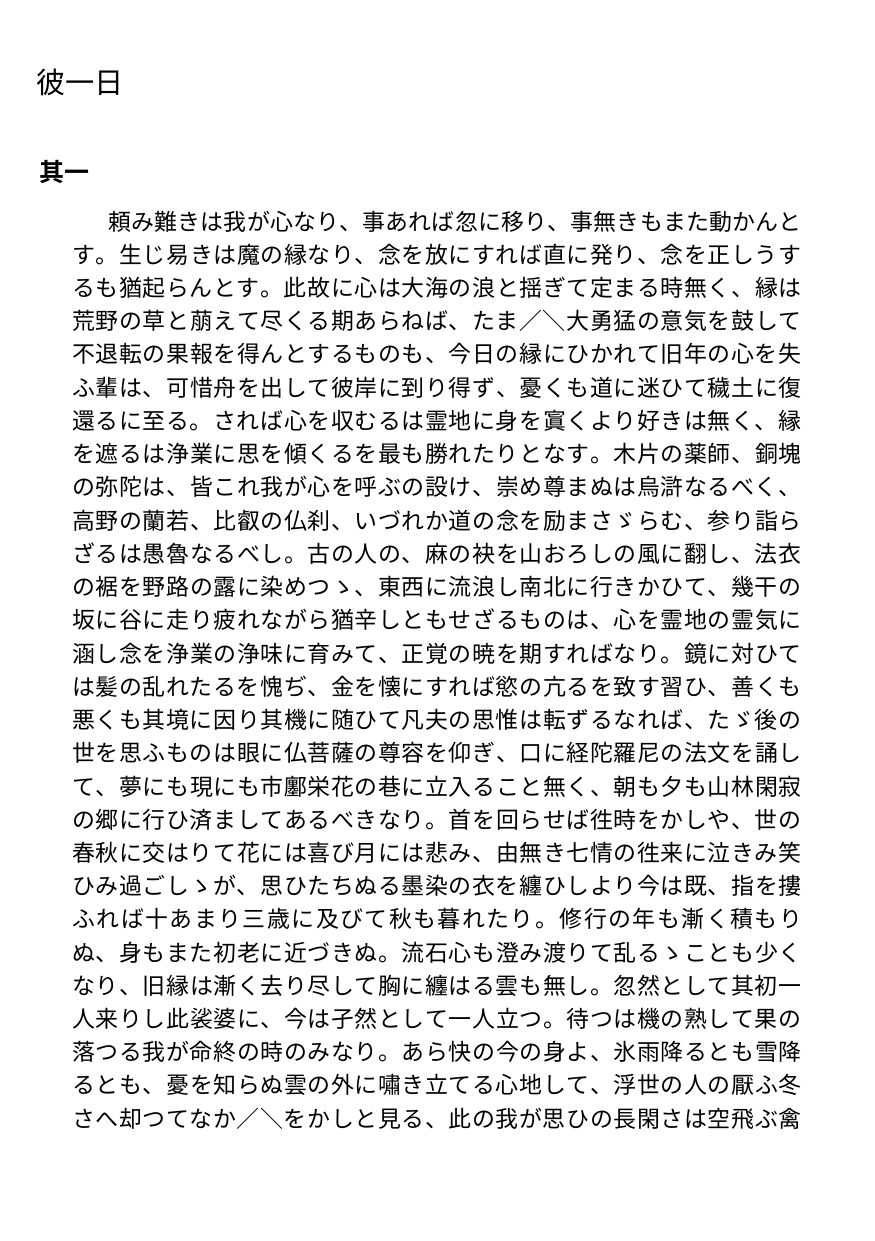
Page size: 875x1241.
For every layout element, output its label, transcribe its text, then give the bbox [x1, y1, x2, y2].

subtitle 彼一日 [36, 60, 838, 102]
subtitle 其一 [36, 149, 838, 192]
text 頼み難きは我が心なり、事あれば忽に移り、事無きもまた動かんとす。生じ易きは魔の縁なり、念を放にすれば直に発り、念を正しうするも猶起らんとす。此故に心は大海の浪と揺ぎて定まる時無く、縁は荒野の草と萠えて尽くる期あらねば、たま／＼大勇猛の意気を鼓して不退転の果報を得んとするものも、今日の縁にひかれて旧年の心を失ふ輩は、可惜舟を出して彼岸に到り得ず、憂くも道に迷ひて穢土に復還るに至る。されば心を収むるは霊地に身を寘くより好きは無く、縁を遮るは浄業に思を傾くるを最も勝れたりとなす。木片の薬師、銅塊の弥陀は、皆これ我が心を呼ぶの設け、崇め尊まぬは烏滸なるべく、高野の蘭若、比叡の仏刹、いづれか道の念を励まさゞらむ、参り詣らざるは愚魯なるべし。古の人の、麻の袂を山おろしの風に翻し、法衣の裾を野路の露に染めつゝ、東西に流浪し南北に行きかひて、幾干の坂に谷に走り疲れながら猶辛しともせざるものは、心を霊地の霊気に涵し念を浄業の浄味に育みて、正覚の暁を期すればなり。鏡に対ひては髪の乱れたるを愧ぢ、金を懐にすれば慾の亢るを致す習ひ、善くも悪くも其境に因り其機に随ひて凡夫の思惟は転ずるなれば、たゞ後の世を思ふものは眼に仏菩薩の尊容を仰ぎ、口に経陀羅尼の法文を誦して、夢にも現にも市鄽栄花の巷に立入ること無く、朝も夕も山林閑寂の郷に行ひ済ましてあるべきなり。首を回らせば徃時をかしや、世の春秋に交はりて花には喜び月には悲み、由無き七情の徃来に泣きみ笑ひみ過ごしゝが、思ひたちぬる墨染の衣を纏ひしより今は既、指を摟ふれば十あまり三歳に及びて秋も暮れたり。修行の年も漸く積もりぬ、身もまた初老に近づきぬ。流石心も澄み渡りて乱るゝことも少くなり、旧縁は漸く去り尽して胸に纏はる雲も無し。忽然として其初一人来りし此裟婆に、今は孑然として一人立つ。待つは機の熟して果の落つる我が命終の時のみなり。あら快の今の身よ、氷雨降るとも雪降るとも、憂を知らぬ雲の外に嘯き立てる心地して、浮世の人の厭ふ冬さへ却つてなか／＼をかしと見る、此の我が思ひの長閑さは空飛ぶ禽 [72, 203, 802, 1134]
